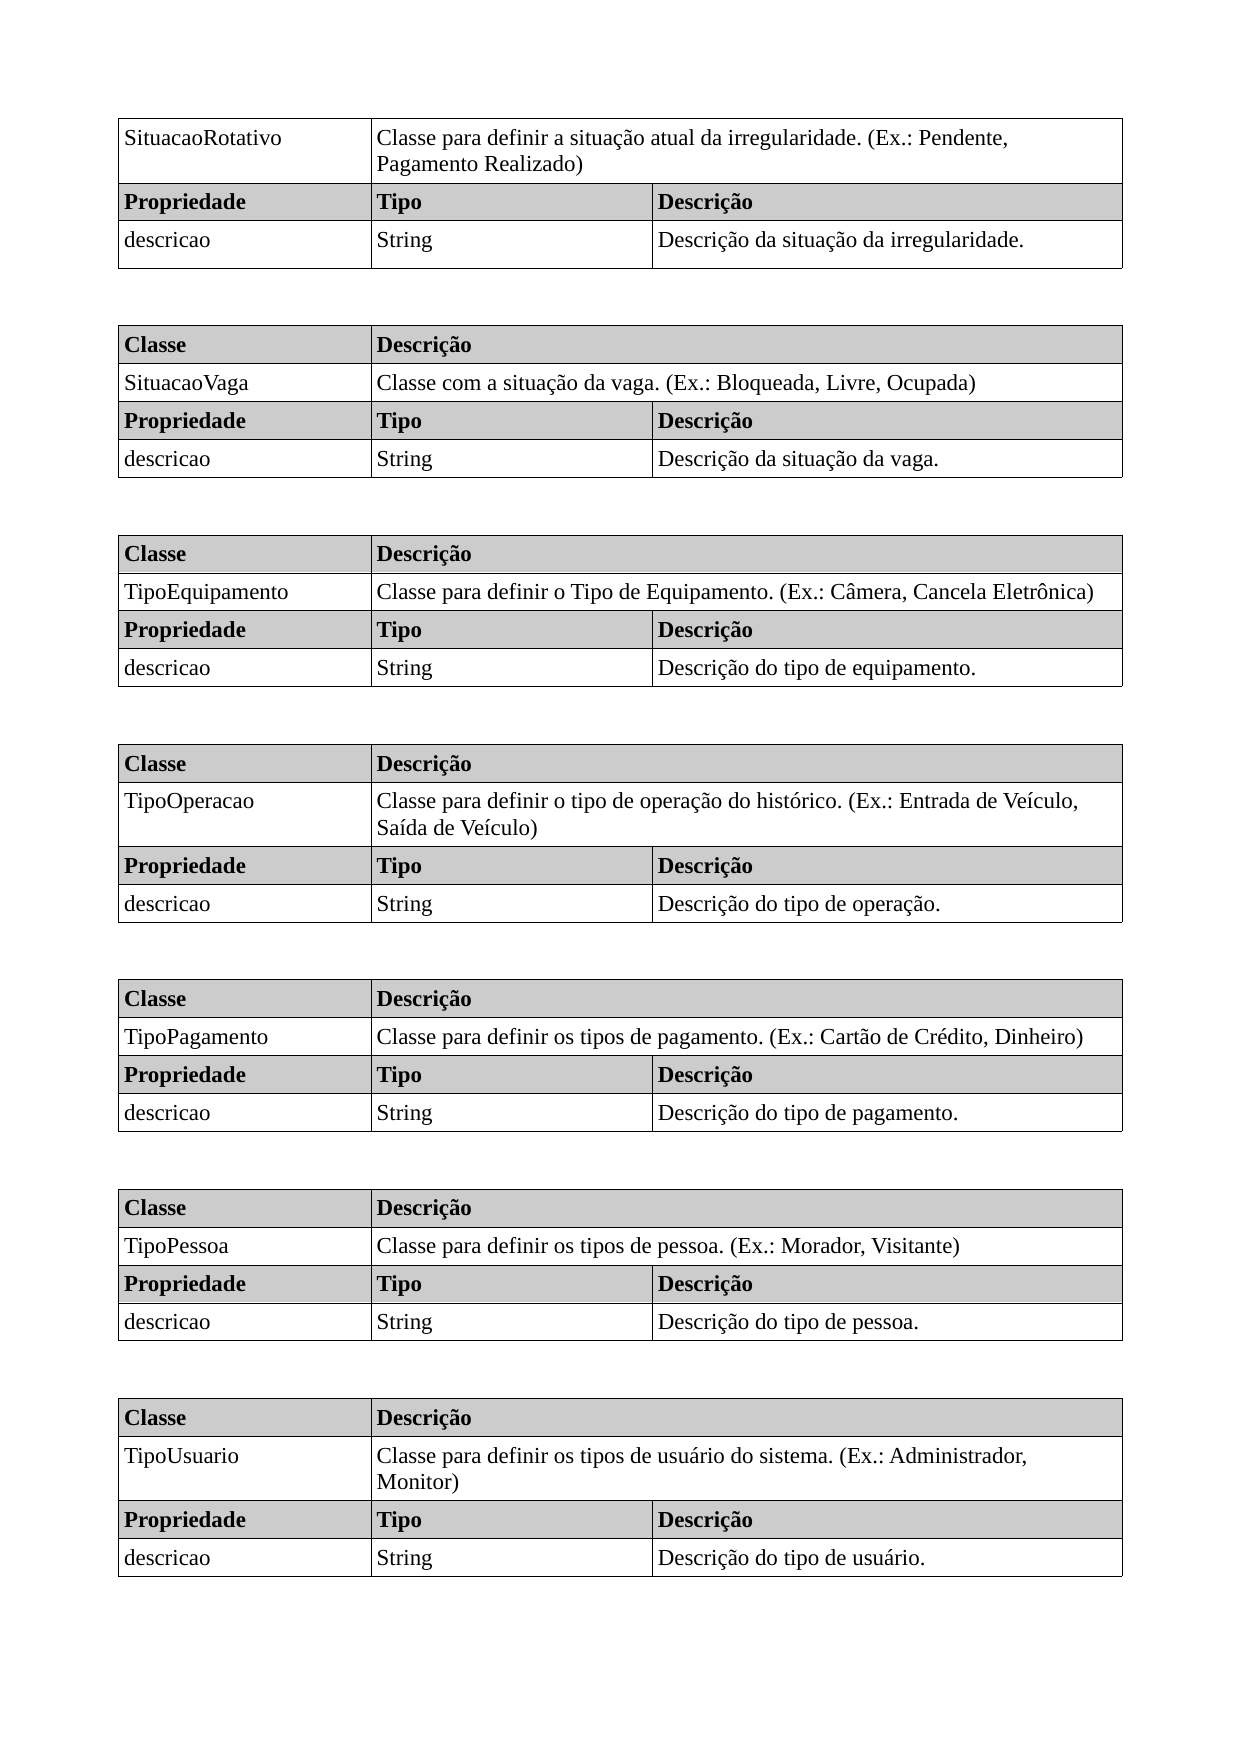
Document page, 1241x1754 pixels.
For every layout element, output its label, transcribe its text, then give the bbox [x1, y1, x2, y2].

table_cell TipoUsuario [119, 1437, 371, 1500]
table_cell descricao [119, 440, 371, 477]
table_cell Classe para definir os tipos de pessoa. (Ex.: Morador, Visitante) [372, 1228, 1122, 1264]
table_cell Classe para definir os tipos de usuário do sistema. (Ex.: Administrador, Monitor) [372, 1437, 1122, 1500]
table_cell Descrição [653, 184, 1122, 220]
table_cell Tipo [372, 1056, 652, 1093]
table_cell Tipo [372, 184, 652, 220]
table_cell String [372, 649, 652, 686]
table_cell Propriedade [119, 1501, 371, 1538]
table_header Classe [119, 745, 371, 782]
table_cell Descrição do tipo de usuário. [653, 1539, 1122, 1576]
table_cell descricao [119, 649, 371, 686]
table_cell String [372, 1094, 652, 1131]
table_cell TipoPessoa [119, 1228, 371, 1264]
table_header Classe [119, 980, 371, 1017]
table_cell descricao [119, 885, 371, 922]
table_cell String [372, 1539, 652, 1576]
table_cell String [372, 1304, 652, 1340]
table_header Descrição [372, 536, 1122, 572]
table_cell String [372, 221, 652, 268]
table_header Descrição [372, 1190, 1122, 1227]
table_header Classe [119, 326, 371, 363]
table_header Descrição [372, 745, 1122, 782]
table_cell Descrição [653, 402, 1122, 439]
table_cell SituacaoVaga [119, 364, 371, 401]
table_cell Descrição [653, 1056, 1122, 1093]
table_header Classe [119, 1399, 371, 1436]
table_cell TipoOperacao [119, 783, 371, 846]
table_cell Tipo [372, 847, 652, 884]
table_cell Classe para definir os tipos de pagamento. (Ex.: Cartão de Crédito, Dinheiro) [372, 1018, 1122, 1055]
table_cell Tipo [372, 402, 652, 439]
table_cell Propriedade [119, 402, 371, 439]
table_cell Tipo [372, 1266, 652, 1302]
table_header Descrição [372, 326, 1122, 363]
table_cell Propriedade [119, 847, 371, 884]
table_cell Propriedade [119, 184, 371, 220]
table_cell Tipo [372, 611, 652, 648]
table_header Descrição [372, 1399, 1122, 1436]
table_cell Descrição do tipo de pagamento. [653, 1094, 1122, 1131]
table_header Classe [119, 536, 371, 572]
table_cell Classe para definir a situação atual da irregularidade. (Ex.: Pendente, Pagamento Realizado) [372, 119, 1122, 182]
table_cell descricao [119, 221, 371, 268]
table_cell Propriedade [119, 1266, 371, 1302]
table_cell TipoPagamento [119, 1018, 371, 1055]
table_cell Descrição [653, 1266, 1122, 1302]
table_cell Classe para definir o Tipo de Equipamento. (Ex.: Câmera, Cancela Eletrônica) [372, 574, 1122, 610]
table_cell Descrição [653, 1501, 1122, 1538]
table_cell String [372, 440, 652, 477]
table_cell Descrição da situação da irregularidade. [653, 221, 1122, 268]
table_cell Descrição [653, 611, 1122, 648]
table_cell descricao [119, 1304, 371, 1340]
table_cell Propriedade [119, 1056, 371, 1093]
table_cell Descrição [653, 847, 1122, 884]
table_cell SituacaoRotativo [119, 119, 371, 182]
table_cell Descrição do tipo de equipamento. [653, 649, 1122, 686]
table_cell Propriedade [119, 611, 371, 648]
table_cell Classe com a situação da vaga. (Ex.: Bloqueada, Livre, Ocupada) [372, 364, 1122, 401]
table_cell String [372, 885, 652, 922]
table_cell TipoEquipamento [119, 574, 371, 610]
table_cell descricao [119, 1539, 371, 1576]
table_cell Descrição do tipo de pessoa. [653, 1304, 1122, 1340]
table_header Classe [119, 1190, 371, 1227]
table_header Descrição [372, 980, 1122, 1017]
table_cell Classe para definir o tipo de operação do histórico. (Ex.: Entrada de Veículo, Saída de Veículo) [372, 783, 1122, 846]
table_cell Descrição do tipo de operação. [653, 885, 1122, 922]
table_cell Tipo [372, 1501, 652, 1538]
table_cell descricao [119, 1094, 371, 1131]
table_cell Descrição da situação da vaga. [653, 440, 1122, 477]
